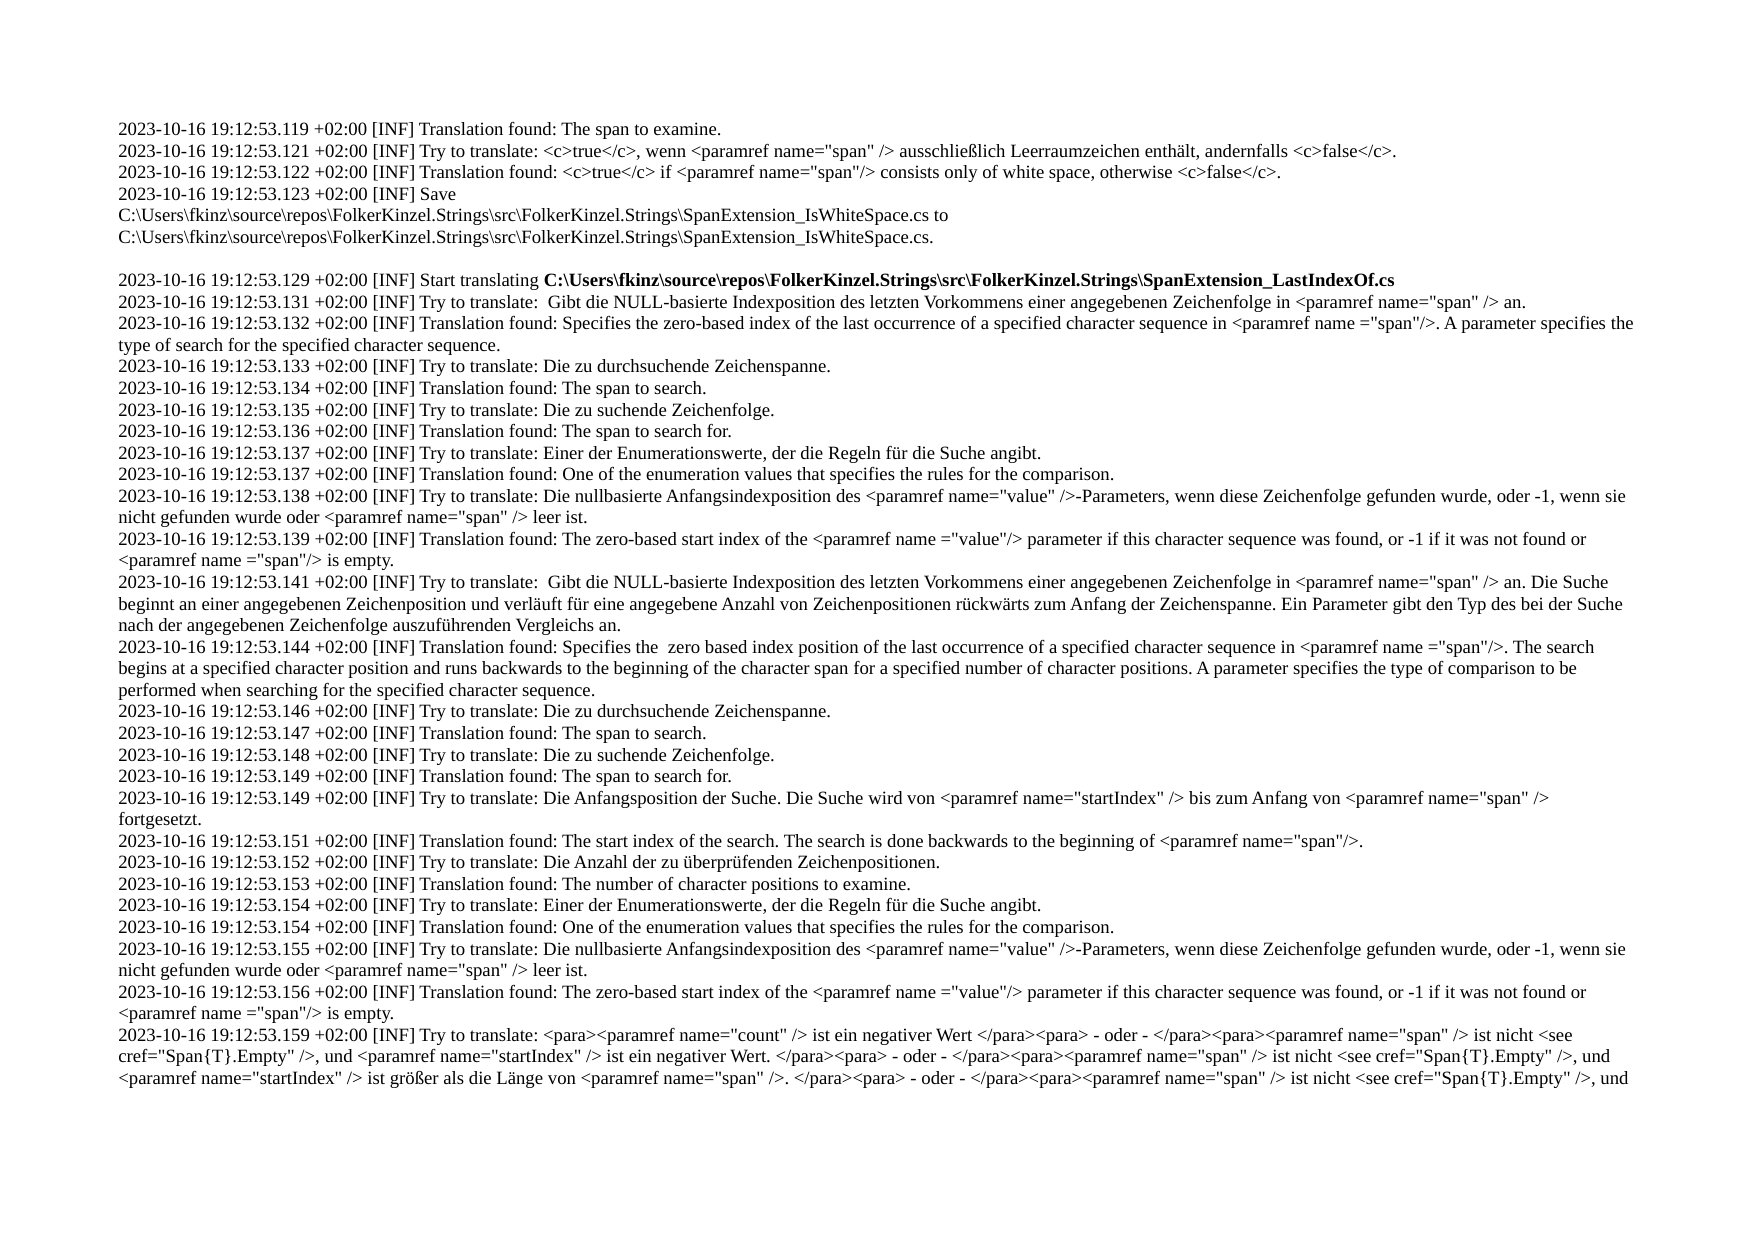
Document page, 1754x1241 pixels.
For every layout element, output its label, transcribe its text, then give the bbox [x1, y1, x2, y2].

text 2023-10-16 19:12:53.119 +02:00 [INF] Translation found: The span to examine. [118, 118, 1636, 140]
text 2023-10-16 19:12:53.141 +02:00 [INF] Try to translate: Gibt die NULL-basierte Indexposition des letzten Vorkommens einer angegebenen Zeichenfolge in <paramref name="span" /> an. Die Suche beginnt an einer angegebenen Zeichenposition und verläuft für eine angegebene Anzahl von Zeichenpositionen rückwärts zum Anfang der Zeichenspanne. Ein Parameter gibt den Typ des bei der Suche nach der angegebenen Zeichenfolge auszuführenden Vergleichs an. [118, 571, 1636, 636]
text 2023-10-16 19:12:53.136 +02:00 [INF] Translation found: The span to search for. [118, 420, 1636, 442]
text 2023-10-16 19:12:53.156 +02:00 [INF] Translation found: The zero-based start index of the <paramref name ="value"/> parameter if this character sequence was found, or -1 if it was not found or <paramref name ="span"/> is empty. [118, 981, 1636, 1024]
text 2023-10-16 19:12:53.149 +02:00 [INF] Translation found: The span to search for. [118, 765, 1636, 787]
text 2023-10-16 19:12:53.129 +02:00 [INF] Start translating C:\Users\fkinz\source\repos\FolkerKinzel.Strings\src\FolkerKinzel.Strings\SpanExtension_LastIndexOf.cs [118, 269, 1636, 291]
text 2023-10-16 19:12:53.144 +02:00 [INF] Translation found: Specifies the zero based index position of the last occurrence of a specified character sequence in <paramref name ="span"/>. The search begins at a specified character position and runs backwards to the beginning of the character span for a specified number of character positions. A parameter specifies the type of comparison to be performed when searching for the specified character sequence. [118, 636, 1636, 700]
text 2023-10-16 19:12:53.152 +02:00 [INF] Try to translate: Die Anzahl der zu überprüfenden Zeichenpositionen. [118, 851, 1636, 873]
text 2023-10-16 19:12:53.149 +02:00 [INF] Try to translate: Die Anfangsposition der Suche. Die Suche wird von <paramref name="startIndex" /> bis zum Anfang von <paramref name="span" /> fortgesetzt. [118, 787, 1636, 830]
text 2023-10-16 19:12:53.146 +02:00 [INF] Try to translate: Die zu durchsuchende Zeichenspanne. [118, 700, 1636, 722]
text 2023-10-16 19:12:53.139 +02:00 [INF] Translation found: The zero-based start index of the <paramref name ="value"/> parameter if this character sequence was found, or -1 if it was not found or <paramref name ="span"/> is empty. [118, 528, 1636, 571]
text 2023-10-16 19:12:53.154 +02:00 [INF] Translation found: One of the enumeration values that specifies the rules for the comparison. [118, 916, 1636, 937]
text 2023-10-16 19:12:53.138 +02:00 [INF] Try to translate: Die nullbasierte Anfangsindexposition des <paramref name="value" />-Parameters, wenn diese Zeichenfolge gefunden wurde, oder -1, wenn sie nicht gefunden wurde oder <paramref name="span" /> leer ist. [118, 485, 1636, 528]
text 2023-10-16 19:12:53.137 +02:00 [INF] Translation found: One of the enumeration values that specifies the rules for the comparison. [118, 463, 1636, 485]
text 2023-10-16 19:12:53.131 +02:00 [INF] Try to translate: Gibt die NULL-basierte Indexposition des letzten Vorkommens einer angegebenen Zeichenfolge in <paramref name="span" /> an. [118, 291, 1636, 312]
text 2023-10-16 19:12:53.135 +02:00 [INF] Try to translate: Die zu suchende Zeichenfolge. [118, 398, 1636, 420]
text 2023-10-16 19:12:53.155 +02:00 [INF] Try to translate: Die nullbasierte Anfangsindexposition des <paramref name="value" />-Parameters, wenn diese Zeichenfolge gefunden wurde, oder -1, wenn sie nicht gefunden wurde oder <paramref name="span" /> leer ist. [118, 937, 1636, 981]
text 2023-10-16 19:12:53.123 +02:00 [INF] Save C:\Users\fkinz\source\repos\FolkerKinzel.Strings\src\FolkerKinzel.Strings\SpanExtension_IsWhiteSpace.cs to C:\Users\fkinz\source\repos\FolkerKinzel.Strings\src\FolkerKinzel.Strings\SpanExtension_IsWhiteSpace.cs. [118, 183, 1636, 247]
text 2023-10-16 19:12:53.159 +02:00 [INF] Try to translate: <para><paramref name="count" /> ist ein negativer Wert </para><para> - oder - </para><para><paramref name="span" /> ist nicht <see cref="Span{T}.Empty" />, und <paramref name="startIndex" /> ist ein negativer Wert. </para><para> - oder - </para><para><paramref name="span" /> ist nicht <see cref="Span{T}.Empty" />, und <paramref name="startIndex" /> ist größer als die Länge von <paramref name="span" />. </para><para> - oder - </para><para><paramref name="span" /> ist nicht <see cref="Span{T}.Empty" />, und [118, 1024, 1636, 1088]
text 2023-10-16 19:12:53.134 +02:00 [INF] Translation found: The span to search. [118, 377, 1636, 398]
text 2023-10-16 19:12:53.154 +02:00 [INF] Try to translate: Einer der Enumerationswerte, der die Regeln für die Suche angibt. [118, 894, 1636, 916]
text 2023-10-16 19:12:53.122 +02:00 [INF] Translation found: <c>true</c> if <paramref name="span"/> consists only of white space, otherwise <c>false</c>. [118, 161, 1636, 183]
text 2023-10-16 19:12:53.121 +02:00 [INF] Try to translate: <c>true</c>, wenn <paramref name="span" /> ausschließlich Leerraumzeichen enthält, andernfalls <c>false</c>. [118, 140, 1636, 161]
text 2023-10-16 19:12:53.132 +02:00 [INF] Translation found: Specifies the zero-based index of the last occurrence of a specified character sequence in <paramref name ="span"/>. A parameter specifies the type of search for the specified character sequence. [118, 312, 1636, 355]
text 2023-10-16 19:12:53.151 +02:00 [INF] Translation found: The start index of the search. The search is done backwards to the beginning of <paramref name="span"/>. [118, 830, 1636, 851]
text 2023-10-16 19:12:53.147 +02:00 [INF] Translation found: The span to search. [118, 722, 1636, 743]
text 2023-10-16 19:12:53.153 +02:00 [INF] Translation found: The number of character positions to examine. [118, 873, 1636, 894]
text 2023-10-16 19:12:53.133 +02:00 [INF] Try to translate: Die zu durchsuchende Zeichenspanne. [118, 355, 1636, 377]
text 2023-10-16 19:12:53.137 +02:00 [INF] Try to translate: Einer der Enumerationswerte, der die Regeln für die Suche angibt. [118, 442, 1636, 463]
text 2023-10-16 19:12:53.148 +02:00 [INF] Try to translate: Die zu suchende Zeichenfolge. [118, 743, 1636, 765]
